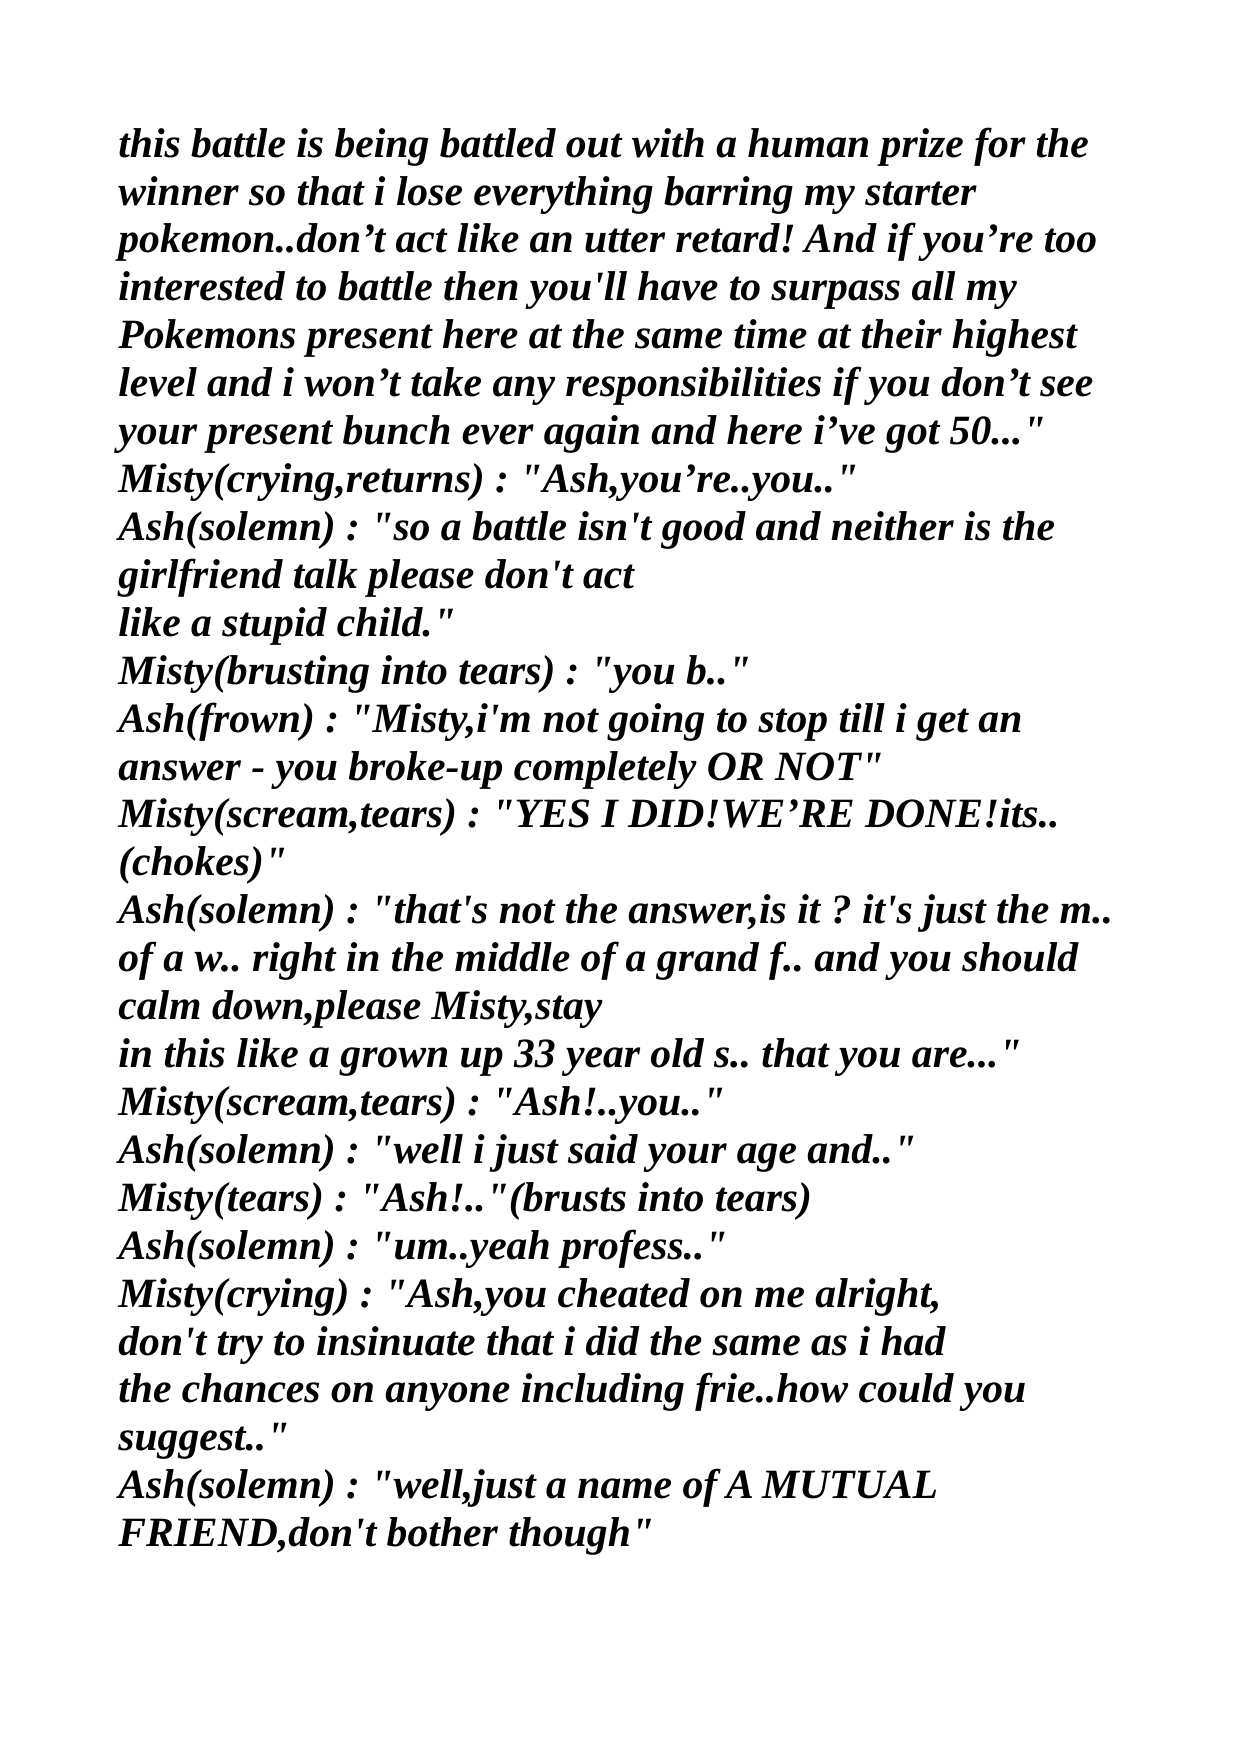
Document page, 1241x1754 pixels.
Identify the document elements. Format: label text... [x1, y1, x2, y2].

text Ash(solemn) : "well i just said your age and.." [118, 1124, 1122, 1172]
text Misty(brusting into tears) : "you b.." [118, 645, 1122, 693]
text Ash(solemn) : "so a battle isn't good and neither is the girlfriend talk please don't act [118, 501, 1122, 597]
text Misty(tears) : "Ash!.."(brusts into tears) [118, 1172, 1122, 1220]
text in this like a grown up 33 year old s.. that you are..." [118, 1028, 1122, 1076]
text Misty(crying,returns) : "Ash,you’re..you.." [118, 453, 1122, 501]
text Ash(solemn) : "that's not the answer,is it ? it's just the m.. of a w.. right in the middle of a grand f.. and you should calm down,please Misty,stay [118, 885, 1122, 1028]
text answer - you broke-up completely OR NOT" [118, 741, 1122, 789]
text Misty(scream,tears) : "YES I DID!WE’RE DONE!its..(chokes)" [118, 789, 1122, 885]
text like a stupid child." [118, 597, 1122, 645]
text Misty(crying) : "Ash,you cheated on me alright, [118, 1268, 1122, 1316]
text Misty(scream,tears) : "Ash!..you.." [118, 1076, 1122, 1124]
text Ash(solemn) : "well,just a name of A MUTUAL FRIEND,don't bother though" [118, 1460, 1122, 1556]
text this battle is being battled out with a human prize for the winner so that i lose everything barring my starter pokemon..don’t act like an utter retard! And if you’re too interested to battle then you'll have to surpass all my Pokemons present here at the same time at their highest level and i won’t take any responsibilities if you don’t see your present bunch ever again and here i’ve got 50..." [118, 118, 1122, 453]
text the chances on anyone including frie..how could you suggest.." [118, 1364, 1122, 1460]
text Ash(frown) : "Misty,i'm not going to stop till i get an [118, 693, 1122, 741]
text Ash(solemn) : "um..yeah profess.." [118, 1220, 1122, 1268]
text don't try to insinuate that i did the same as i had [118, 1316, 1122, 1364]
